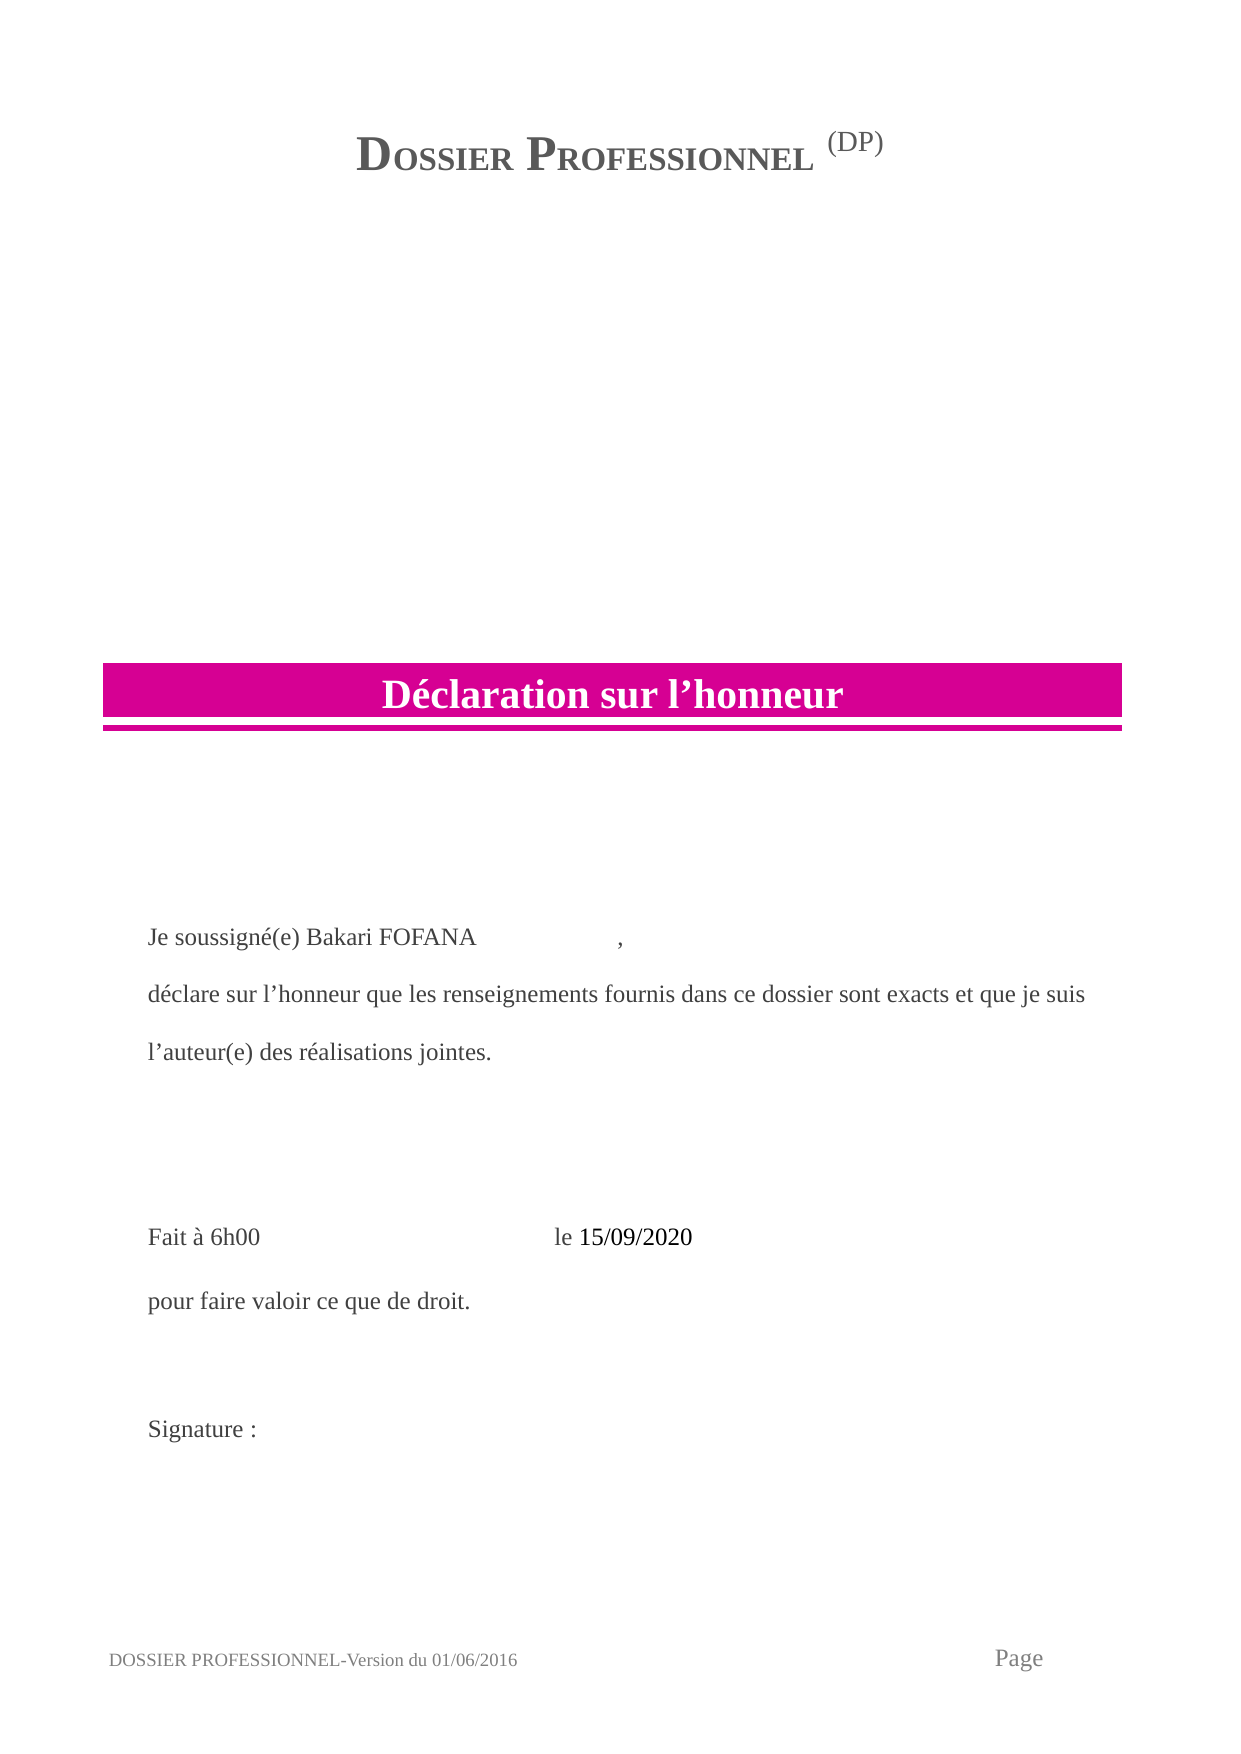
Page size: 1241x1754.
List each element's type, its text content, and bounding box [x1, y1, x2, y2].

text Je soussigné(e) Bakari FOFANA , [148, 922, 1093, 951]
text pour faire valoir ce que de droit. [148, 1286, 1093, 1315]
table_header Déclaration sur l’honneur [103, 663, 1122, 717]
table_cell [103, 731, 1122, 784]
text Fait à 6h00 le 15/09/2020 [148, 1222, 1093, 1251]
text déclare sur l’honneur que les renseignements fournis dans ce dossier sont exacts et que je suis l’auteur(e) des réalisations jointes. [148, 979, 1093, 1066]
table_cell [103, 717, 1122, 725]
text Signature : [148, 1414, 1093, 1443]
